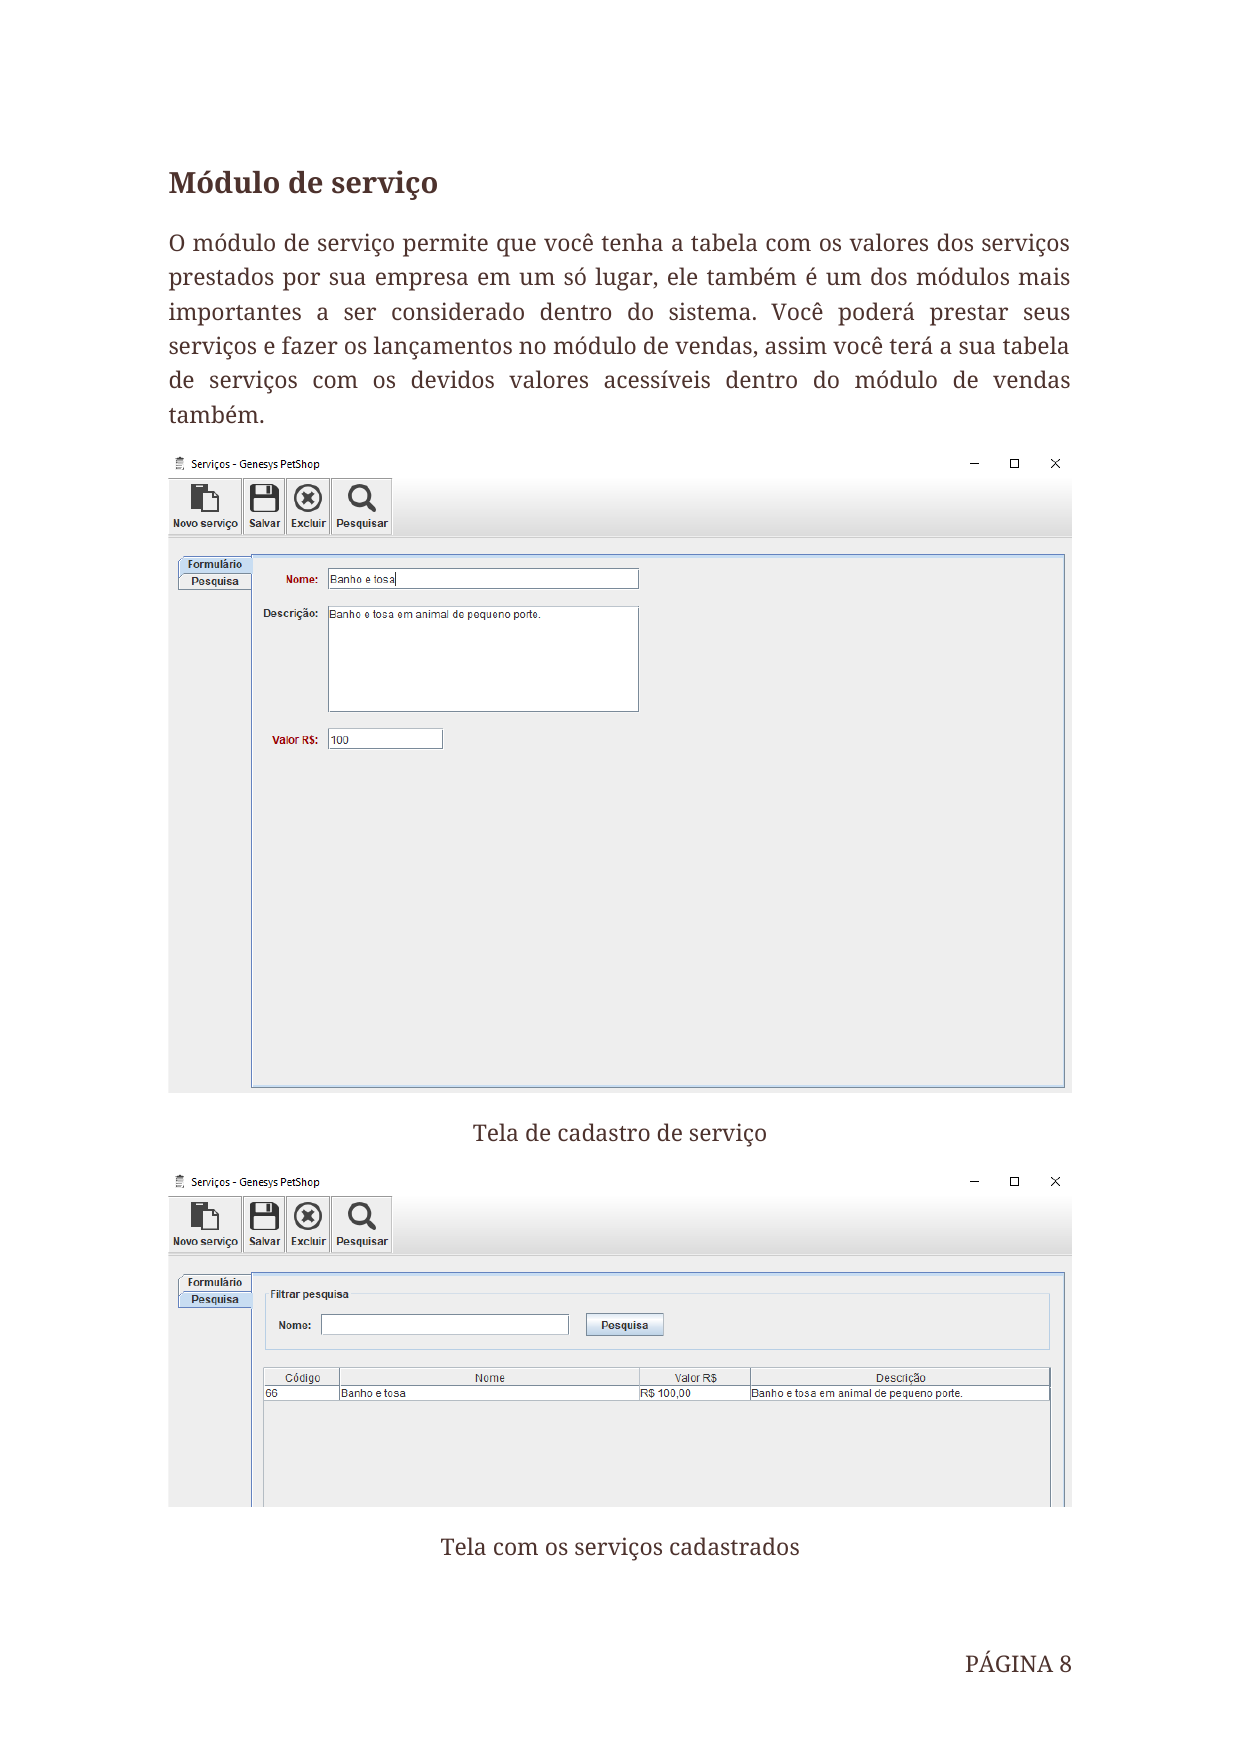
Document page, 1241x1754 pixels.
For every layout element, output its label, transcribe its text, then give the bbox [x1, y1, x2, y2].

text Tela de cadastro de serviço [168, 1117, 1072, 1148]
picture [168, 454, 1072, 1093]
picture [168, 1172, 1072, 1507]
text Tela com os serviços cadastrados [168, 1531, 1072, 1562]
text Módulo de serviço [168, 162, 1072, 202]
text O módulo de serviço permite que você tenha a tabela com os valores dos serviços prestados por sua empresa em um só lugar, ele também é um dos módulos mais importantes a ser considerado dentro do sistema. Você poderá prestar seus serviços e fazer os lançamentos no módulo de vendas, assim você terá a sua tabela de serviços com os devidos valores acessíveis dentro do módulo de vendas também. [168, 227, 1072, 430]
